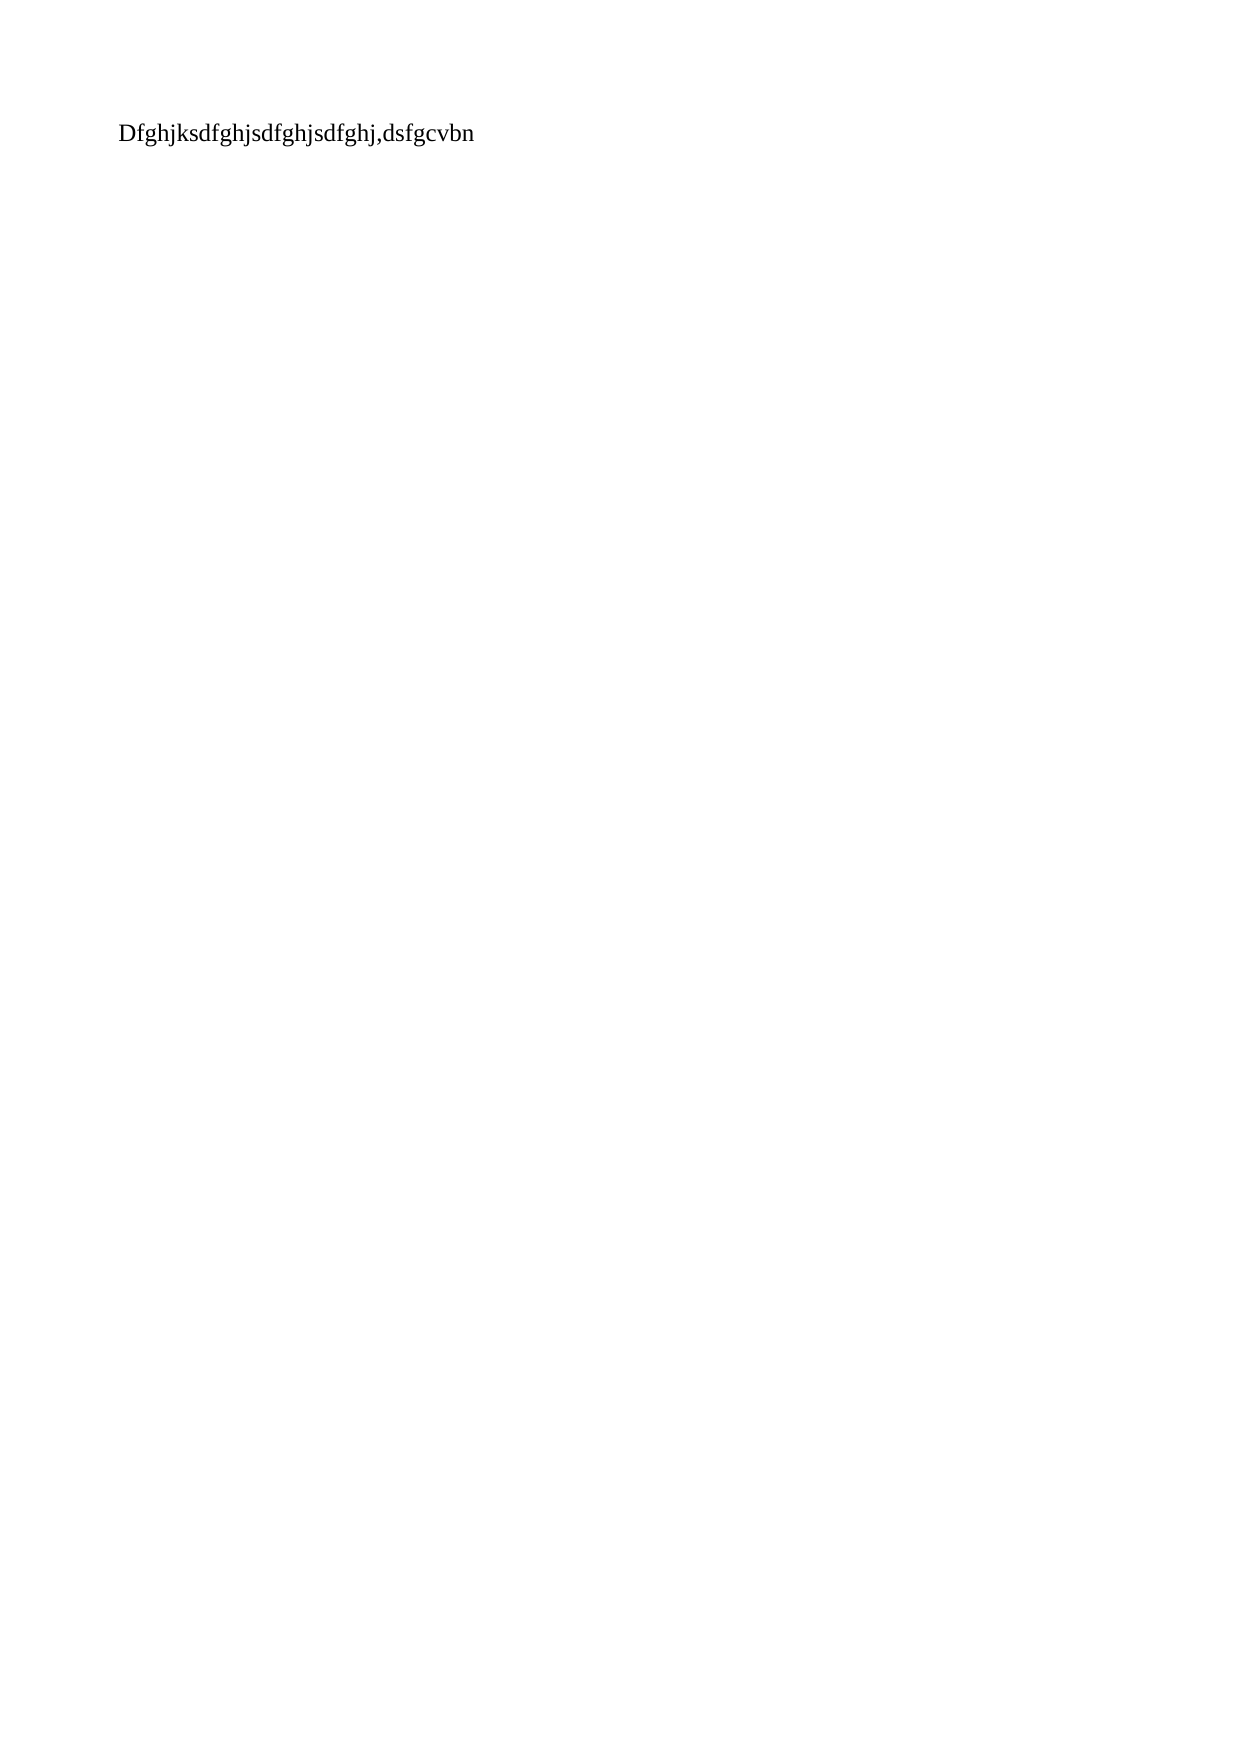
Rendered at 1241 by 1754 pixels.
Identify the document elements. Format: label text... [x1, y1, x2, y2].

text Dfghjksdfghjsdfghjsdfghj,dsfgcvbn [118, 118, 1122, 147]
